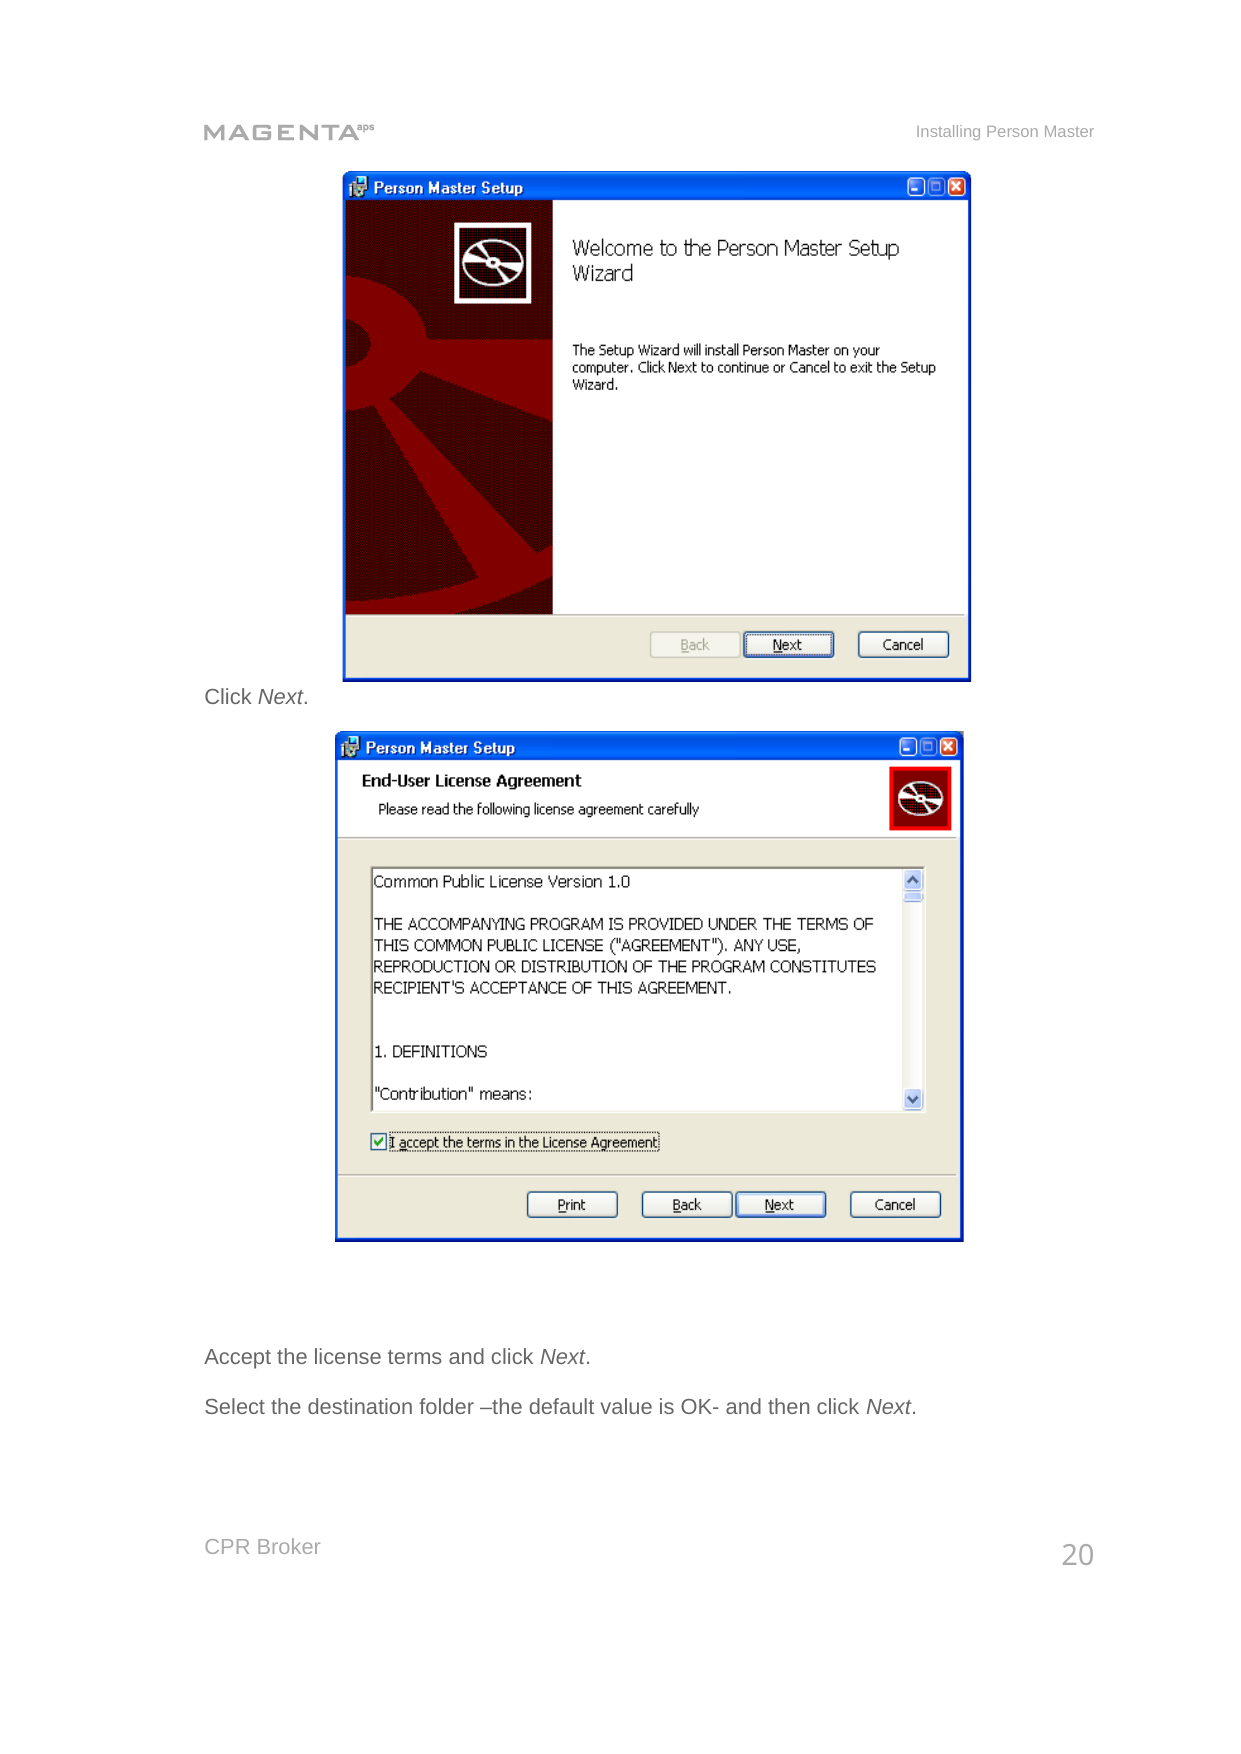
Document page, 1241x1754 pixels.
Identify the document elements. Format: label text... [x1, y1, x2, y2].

picture [342, 171, 972, 682]
text Accept the license terms and click Next. [204, 1341, 1094, 1371]
text Click Next. [204, 171, 1094, 711]
picture [335, 731, 964, 1242]
text Select the destination folder –the default value is OK- and then click Next. [204, 1391, 1094, 1421]
